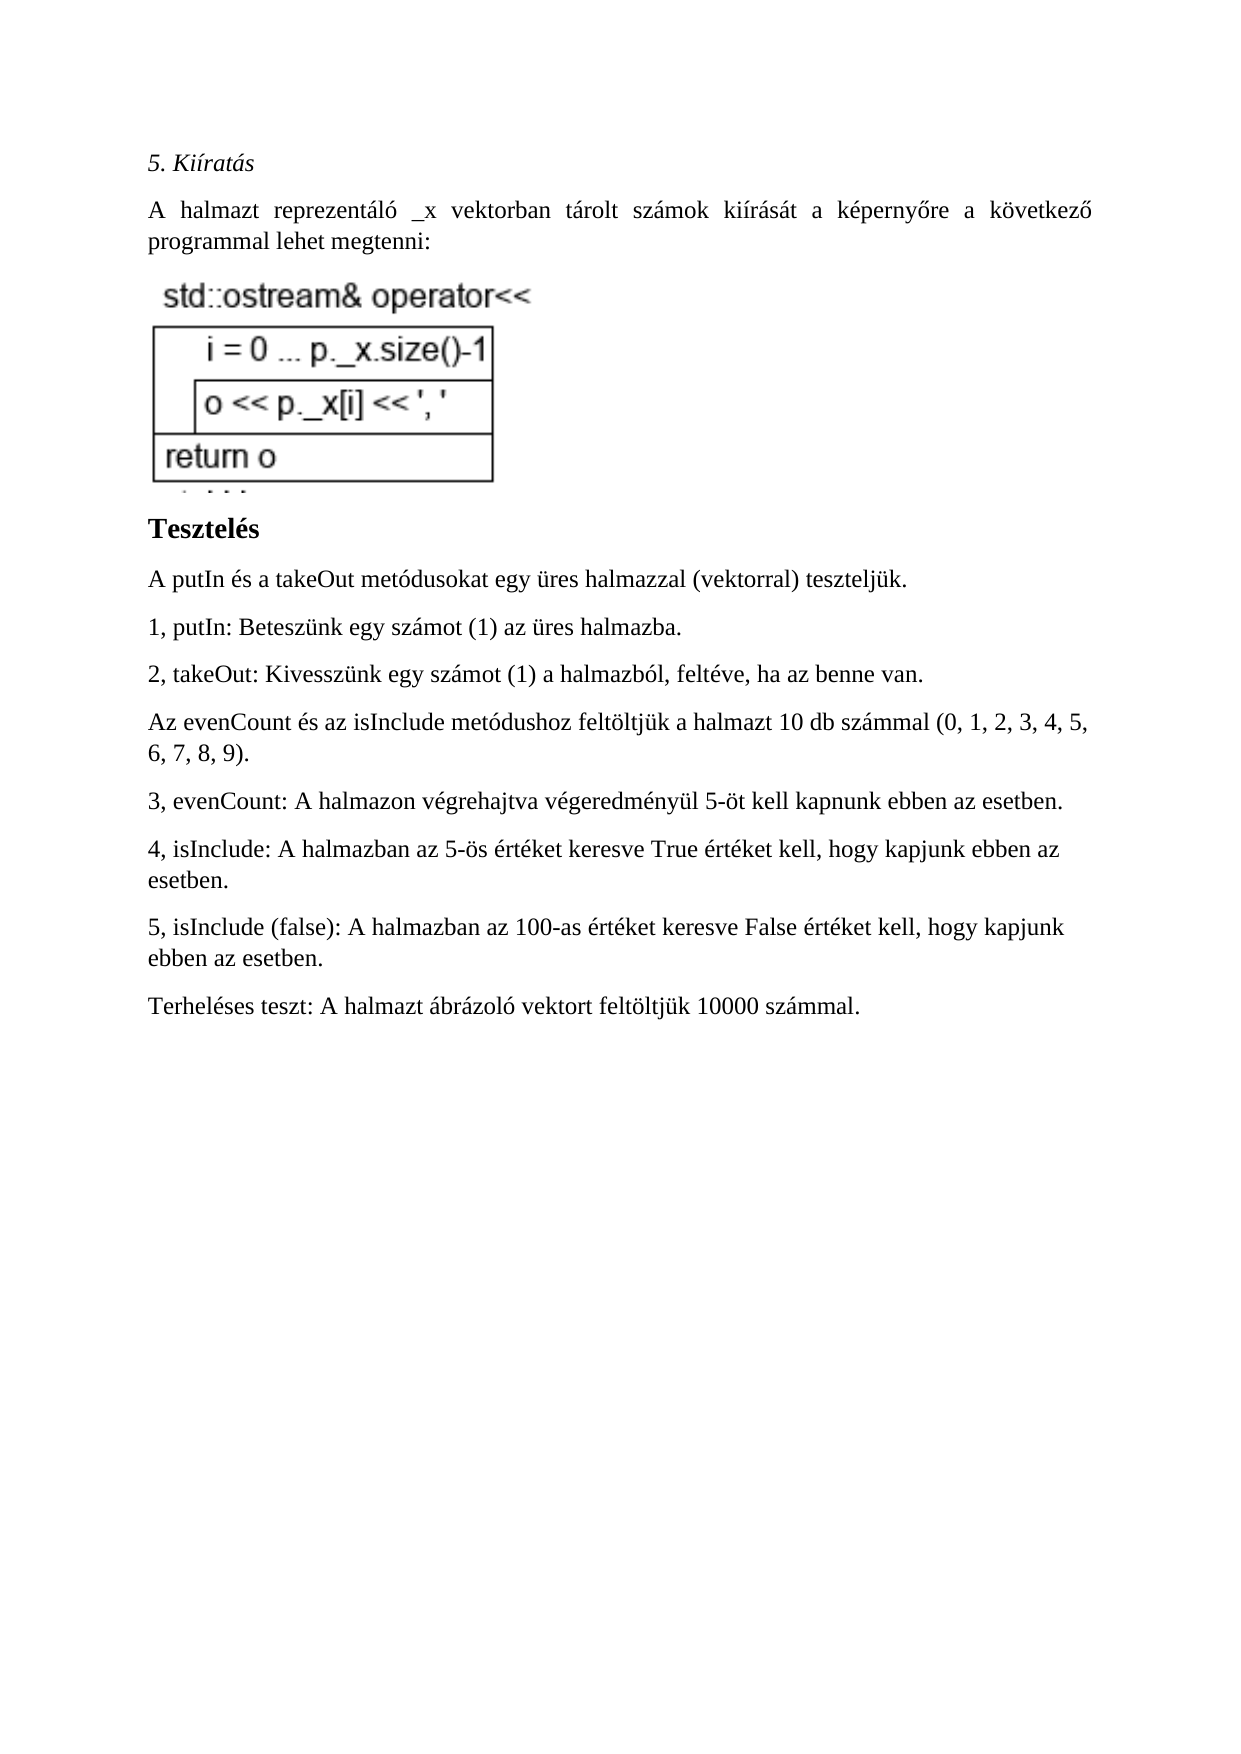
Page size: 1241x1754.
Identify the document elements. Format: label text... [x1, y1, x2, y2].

text 2, takeOut: Kivesszünk egy számot (1) a halmazból, feltéve, ha az benne van. [148, 659, 1093, 688]
picture [147, 274, 550, 493]
text 5. Kiíratás [148, 148, 1093, 176]
text A putIn és a takeOut metódusokat egy üres halmazzal (vektorral) teszteljük. [148, 564, 1093, 593]
text A halmazt reprezentáló _x vektorban tárolt számok kiírását a képernyőre a következő programmal lehet megtenni: [148, 195, 1093, 255]
text 3, evenCount: A halmazon végrehajtva végeredményül 5-öt kell kapnunk ebben az esetben. [148, 786, 1093, 815]
text 5, isInclude (false): A halmazban az 100-as értéket keresve False értéket kell, hogy kapjunk ebben az esetben. [148, 912, 1093, 972]
text Terheléses teszt: A halmazt ábrázoló vektort feltöltjük 10000 számmal. [148, 991, 1093, 1020]
text Az evenCount és az isInclude metódushoz feltöltjük a halmazt 10 db számmal (0, 1, 2, 3, 4, 5, 6, 7, 8, 9). [148, 707, 1093, 767]
text 1, putIn: Beteszünk egy számot (1) az üres halmazba. [148, 612, 1093, 641]
text 4, isInclude: A halmazban az 5-ös értéket keresve True értéket kell, hogy kapjunk ebben az esetben. [148, 834, 1093, 893]
text Tesztelés [148, 511, 1093, 545]
